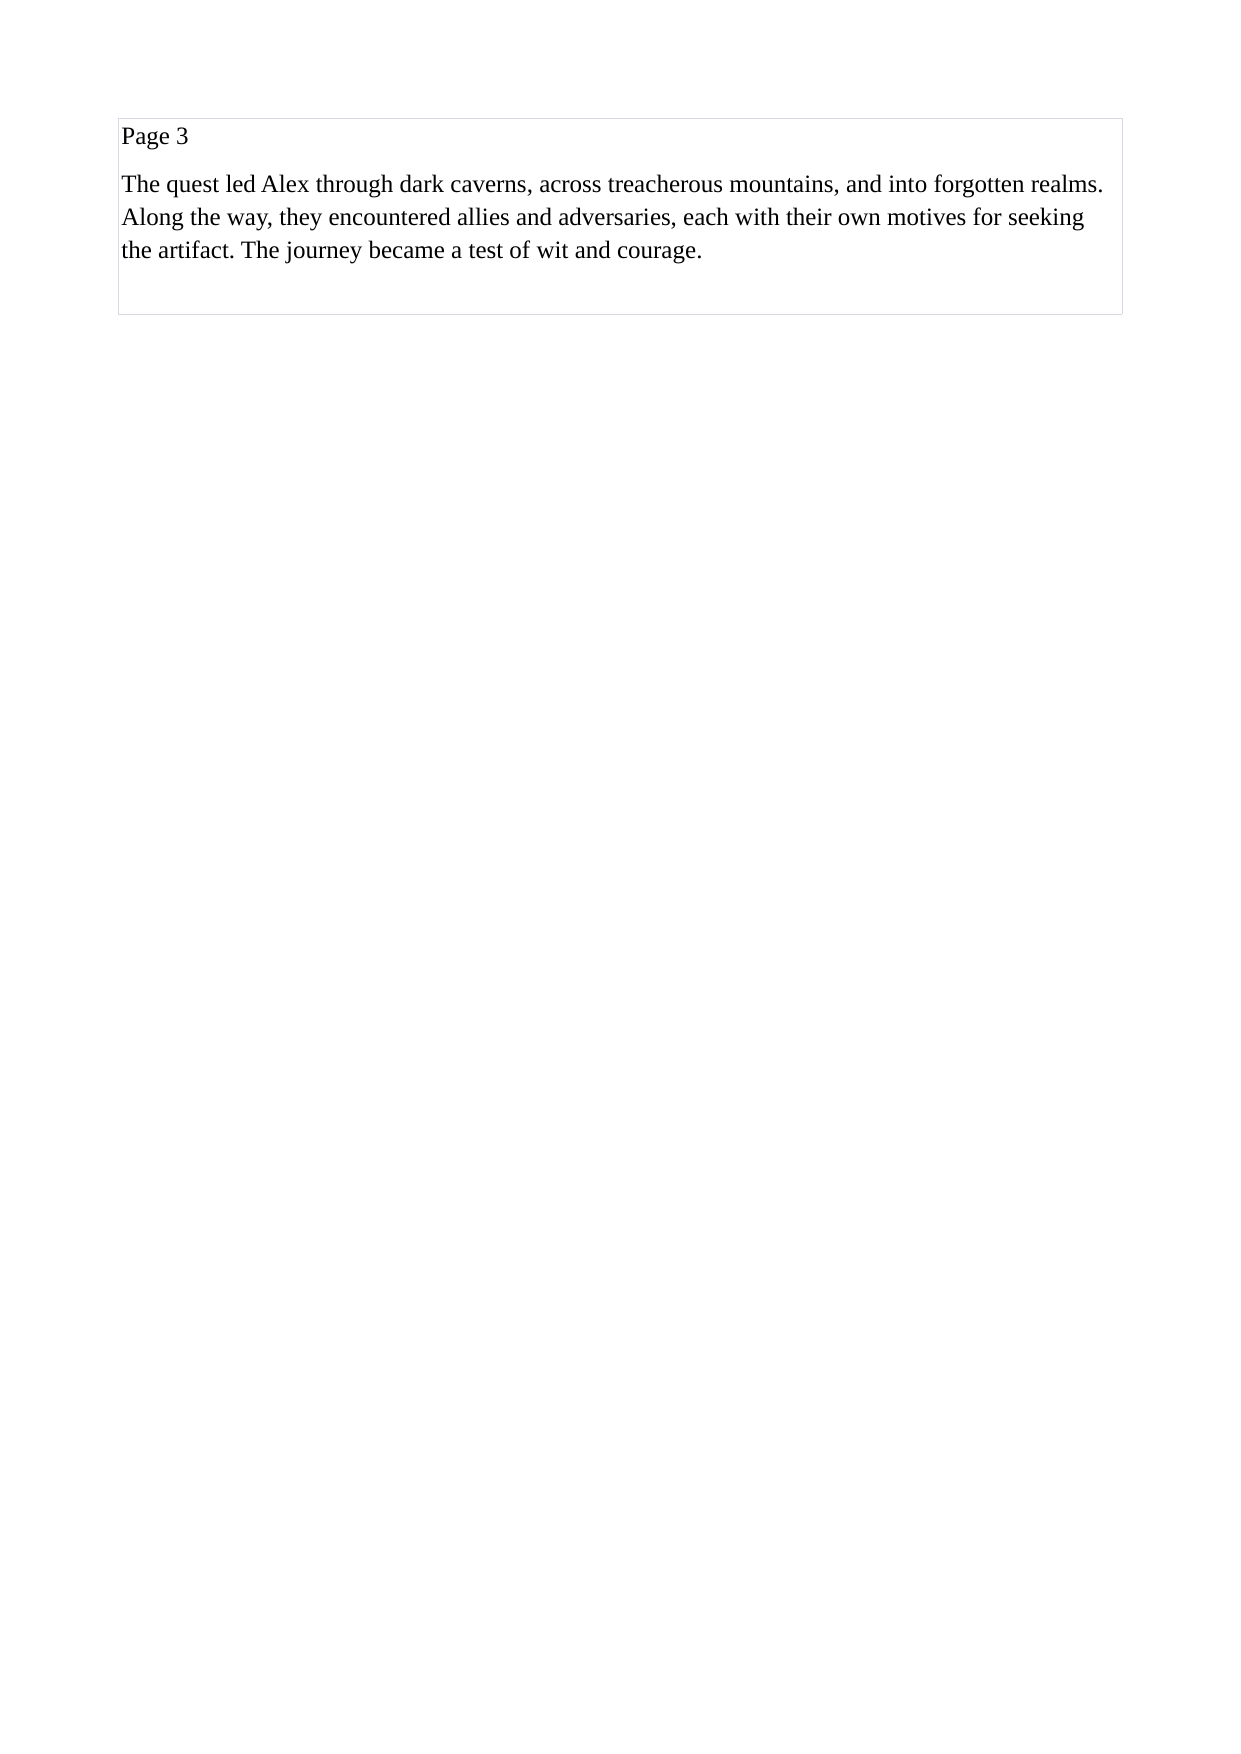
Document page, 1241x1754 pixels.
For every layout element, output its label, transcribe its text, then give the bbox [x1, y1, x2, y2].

text Page 3 [119, 119, 1122, 150]
text The quest led Alex through dark caverns, across treacherous mountains, and into forgotten realms. Along the way, they encountered allies and adversaries, each with their own motives for seeking the artifact. The journey became a test of wit and courage. [119, 166, 1122, 263]
